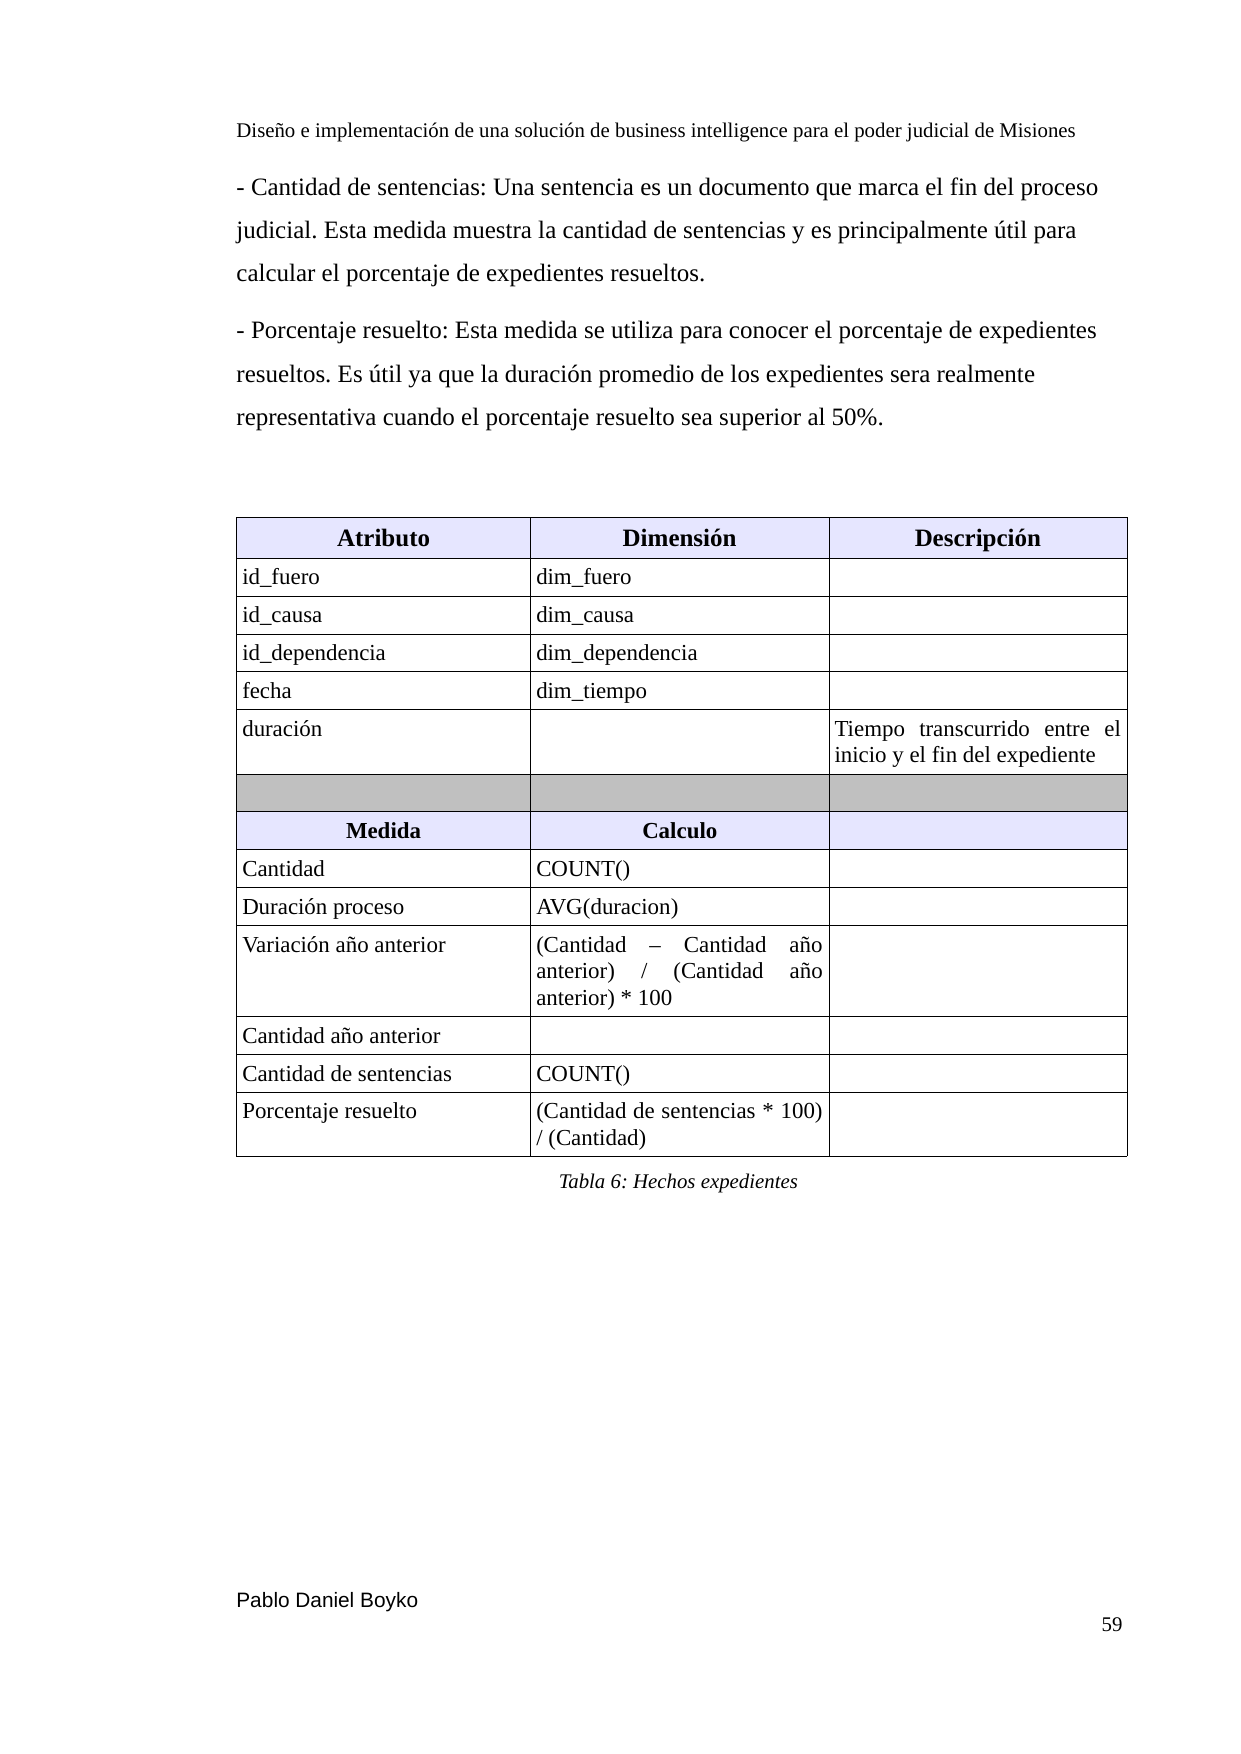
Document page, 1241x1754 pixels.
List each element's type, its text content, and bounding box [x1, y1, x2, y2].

table_cell (Cantidad – Cantidad año anterior) / (Cantidad año anterior) * 100 [531, 926, 829, 1016]
table_cell Tiempo transcurrido entre el inicio y el fin del expediente [830, 710, 1127, 773]
table_header Atributo [237, 518, 530, 558]
table_cell Duración proceso [237, 888, 530, 925]
table_cell fecha [237, 672, 530, 709]
table_cell id_fuero [237, 559, 530, 596]
table_header Descripción [830, 518, 1127, 558]
table_cell id_dependencia [237, 635, 530, 671]
table_cell COUNT() [531, 850, 829, 887]
table_cell [830, 1093, 1127, 1156]
table_cell [830, 926, 1127, 1016]
table_cell [830, 597, 1127, 633]
table_cell Variación año anterior [237, 926, 530, 1016]
table_cell COUNT() [531, 1055, 829, 1092]
table_cell [830, 775, 1127, 811]
table_cell duración [237, 710, 530, 773]
table_header Dimensión [531, 518, 829, 558]
table_cell Cantidad año anterior [237, 1017, 530, 1054]
table_cell Calculo [531, 812, 829, 849]
table_cell [531, 710, 829, 773]
table_cell Medida [237, 812, 530, 849]
table_cell (Cantidad de sentencias * 100) / (Cantidad) [531, 1093, 829, 1156]
table_cell dim_fuero [531, 559, 829, 596]
table_cell dim_causa [531, 597, 829, 633]
table_cell [830, 1017, 1127, 1054]
table_cell [830, 850, 1127, 887]
table_cell [830, 635, 1127, 671]
table_cell id_causa [237, 597, 530, 633]
table_cell [830, 1055, 1127, 1092]
table_cell [531, 1017, 829, 1054]
table_cell dim_tiempo [531, 672, 829, 709]
table_cell [830, 559, 1127, 596]
table_cell dim_dependencia [531, 635, 829, 671]
table_cell Cantidad de sentencias [237, 1055, 530, 1092]
text - Cantidad de sentencias: Una sentencia es un documento que marca el fin del proceso judicial. Esta medida muestra la cantidad de sentencias y es principalmente útil para calcular el porcentaje de expedientes resueltos. [236, 172, 1122, 287]
text - Porcentaje resuelto: Esta medida se utiliza para conocer el porcentaje de expedientes resueltos. Es útil ya que la duración promedio de los expedientes sera realmente representativa cuando el porcentaje resuelto sea superior al 50%. [236, 316, 1122, 431]
table_cell Porcentaje resuelto [237, 1093, 530, 1156]
table_cell AVG(duracion) [531, 888, 829, 925]
table_cell [531, 775, 829, 811]
table_cell [830, 812, 1127, 849]
table_cell [830, 672, 1127, 709]
table_cell [830, 888, 1127, 925]
text Tabla 6: Hechos expedientes [236, 1168, 1122, 1193]
table_cell [237, 775, 530, 811]
table_cell Cantidad [237, 850, 530, 887]
